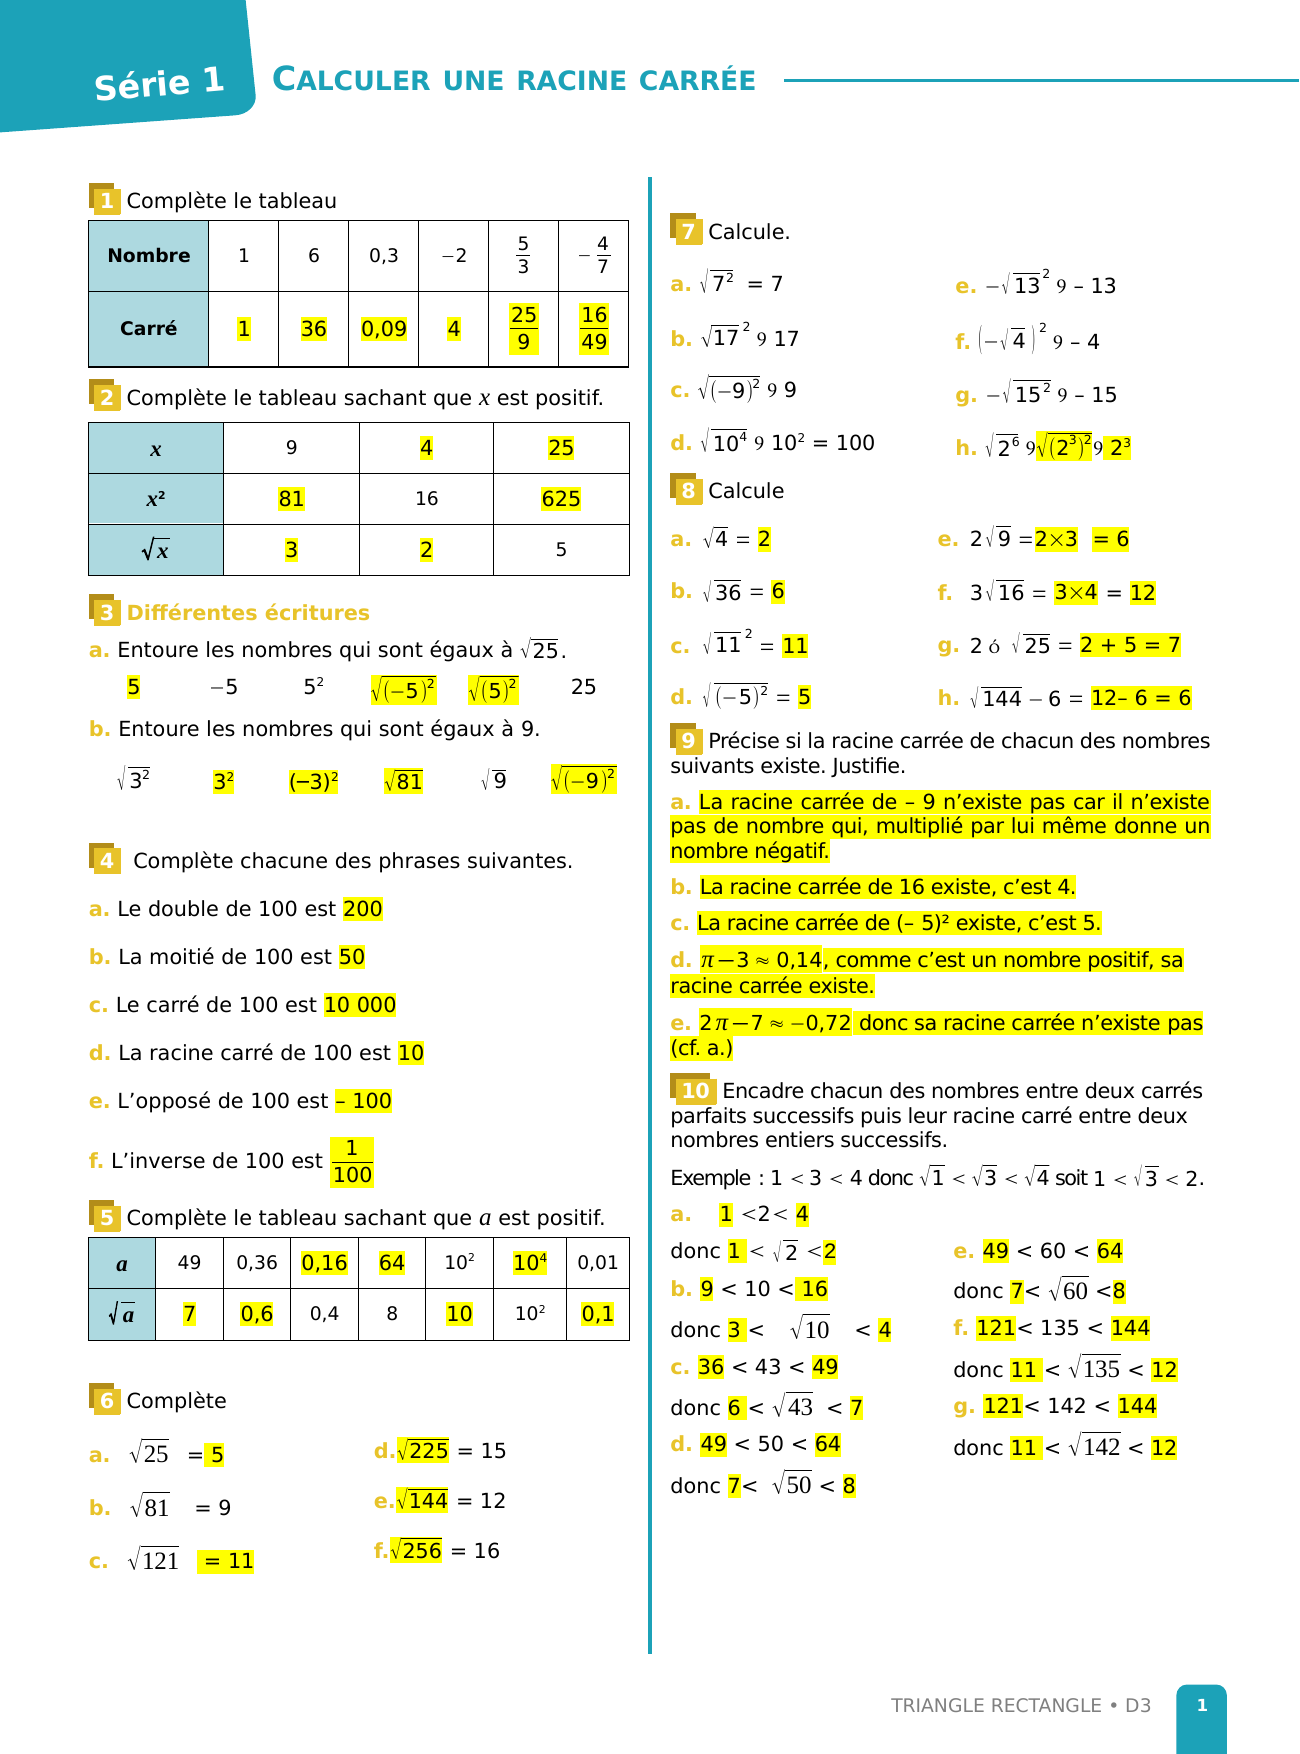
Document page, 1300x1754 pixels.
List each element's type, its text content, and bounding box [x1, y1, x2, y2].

table_header 102 [426, 1238, 493, 1288]
table_cell [489, 292, 558, 366]
subtitle = 5 [88, 1437, 344, 1467]
list 1 2 4 [670, 1202, 926, 1227]
list 32 [178, 753, 268, 794]
subtitle Calcule [696, 473, 1211, 504]
list donc 11 << 12 [953, 1430, 1209, 1460]
table_header 64 [359, 1238, 425, 1288]
list ─5 [178, 675, 268, 699]
subtitle  23 [1092, 431, 1211, 461]
table_header 1 [209, 221, 278, 291]
table_cell 3 [224, 525, 359, 575]
subtitle  – 15 [955, 379, 1211, 408]
subtitle = 11 [88, 1544, 344, 1574]
subtitle La moitié de 100 est 50 [88, 945, 339, 969]
table_cell 10 [426, 1289, 493, 1340]
table_header a [89, 1238, 155, 1288]
list 121< 135 < 144 [953, 1316, 1209, 1341]
subtitle [374, 1137, 629, 1188]
subtitle Entoure les nombres qui sont égaux à 9. [88, 717, 629, 741]
subtitle  9 [670, 374, 926, 404]
table_header 49 [156, 1238, 223, 1288]
subtitle Précise si la racine carrée de chacun des nombres suivants existe. Justifie. [670, 723, 1211, 778]
list donc 7<<8 [953, 1275, 1209, 1304]
table_cell 7 [156, 1289, 223, 1340]
subtitle = 16 [373, 1537, 390, 1563]
list donc 11 << 12 [953, 1353, 1209, 1382]
subtitle = 12 [373, 1487, 396, 1513]
subtitle  23 [955, 431, 1036, 461]
table_header Nombre [89, 221, 208, 291]
table_cell 1 [209, 292, 278, 366]
table_header [489, 221, 558, 291]
table_cell [89, 525, 223, 575]
subtitle = 15 [449, 1437, 629, 1463]
table_cell 8 [359, 1289, 425, 1340]
table_cell 625 [494, 474, 629, 523]
subtitle = 12 [448, 1487, 629, 1513]
subtitle = 9 [88, 1491, 344, 1521]
table_cell 4 [419, 292, 488, 366]
table_cell 16 [360, 474, 493, 523]
subtitle Calcule. [696, 213, 1211, 244]
subtitle La racine carré de 100 est 10 [424, 1041, 629, 1065]
list 52 [268, 675, 358, 699]
list 5 [88, 675, 127, 699]
list 49 < 60 < 64 [1009, 1239, 1097, 1263]
list 25 [538, 675, 629, 699]
table_cell 0,09 [349, 292, 418, 366]
list 49 < 60 < 64 [1123, 1239, 1209, 1263]
list Exemple : donc soit . [670, 1164, 1211, 1191]
subtitle Complète le tableau sachant que a est positif. [114, 1200, 629, 1231]
subtitle = 16 [442, 1537, 629, 1563]
table_header 0,16 [291, 1238, 358, 1288]
table_cell 2 [360, 525, 493, 575]
list 36 < 43 < 49 [670, 1355, 926, 1379]
subtitle  – 13 [955, 268, 1211, 298]
list  6 [670, 563, 887, 605]
subtitle  – 4 [955, 322, 1211, 355]
list (─3)2 [268, 753, 358, 794]
subtitle La racine carrée de (– 5)² existe, c’est 5. [1102, 911, 1211, 935]
list 9 < 10 < 16 [670, 1277, 926, 1301]
subtitle Entoure les nombres qui sont égaux à [88, 637, 629, 663]
list donc 3 < < 4 [652, 1313, 926, 1343]
list  2 + 5 = 7 [937, 617, 1211, 658]
list donc 1  2 [652, 1239, 926, 1265]
table_header x [89, 423, 223, 473]
table_header 0,36 [224, 1238, 290, 1288]
table_cell 0,4 [291, 1289, 358, 1340]
subtitle La racine carrée de 16 existe, c’est 4. [670, 875, 1211, 899]
list  12– 6 = 6 [937, 670, 1211, 711]
table_cell 0,1 [567, 1289, 629, 1340]
list donc sa racine carrée n’existe pas (cf. a.) [733, 1010, 1211, 1061]
table_cell [559, 292, 628, 366]
table_cell 0,6 [224, 1289, 290, 1340]
table_cell Carré [89, 292, 208, 366]
table_header [559, 221, 628, 291]
list donc 7< < 8 [652, 1469, 926, 1498]
subtitle Le carré de 100 est 10 000 [396, 993, 629, 1017]
list 49 < 50 < 64 [670, 1432, 926, 1457]
table_header 4 [360, 423, 493, 473]
subtitle = 15 [373, 1437, 397, 1463]
subtitle Le double de 100 est 200 [383, 897, 629, 921]
subtitle Complète chacune des phrases suivantes. [88, 842, 629, 873]
subtitle La racine carrée de – 9 n’existe pas car il n’existe pas de nombre qui, multiplié par lui même donne un nombre négatif. [670, 790, 1211, 815]
table_cell 36 [279, 292, 348, 366]
list  5 [670, 670, 887, 711]
table_header 25 [494, 423, 629, 473]
subtitle La racine carrée de (– 5)² existe, c’est 5. [670, 911, 914, 935]
list  = 6 [937, 516, 1211, 552]
list Encadre chacun des nombres entre deux carrés parfaits successifs puis leur racine carré entre deux nombres entiers successifs. [670, 1073, 1211, 1152]
list donc 6 < < 7 [652, 1391, 926, 1421]
subtitle Le carré de 100 est 10 000 [88, 993, 324, 1017]
list , comme c’est un nombre positif, sa racine carrée existe. [670, 947, 1211, 998]
subtitle  17 [670, 321, 926, 351]
subtitle L’opposé de 100 est – 100 [88, 1089, 335, 1113]
table_cell 81 [224, 474, 359, 523]
table_header ─2 [419, 221, 488, 291]
table_header 9 [224, 423, 359, 473]
subtitle L’inverse de 100 est [88, 1137, 330, 1188]
table_cell 5 [494, 525, 629, 575]
table_header 0,01 [567, 1238, 629, 1288]
table_cell [89, 1289, 155, 1340]
subtitle Complète le tableau [114, 183, 629, 214]
subtitle La racine carrée de (– 5)² existe, c’est 5. [921, 911, 1058, 935]
subtitle Le double de 100 est 200 [88, 897, 343, 921]
list 5 [140, 675, 178, 699]
table_header 0,3 [349, 221, 418, 291]
subtitle = 7 [670, 268, 926, 297]
subtitle  102 = 100 [670, 428, 926, 457]
list  = 12 [937, 563, 1211, 605]
list  2 [670, 516, 887, 552]
list 49 < 60 < 64 [953, 1239, 983, 1263]
list Complète le tableau sachant que x est positif. [114, 379, 629, 410]
subtitle La racine carrée de – 9 n’existe pas car il n’existe pas de nombre qui, multiplié par lui même donne un nombre négatif. [830, 839, 1211, 863]
table_cell x2 [89, 474, 223, 523]
table_header 104 [494, 1238, 566, 1288]
subtitle [88, 1383, 94, 1414]
subtitle La racine carré de 100 est 10 [88, 1041, 398, 1065]
subtitle La moitié de 100 est 50 [365, 945, 629, 969]
subtitle Différentes écritures [114, 594, 629, 625]
list  11 [670, 617, 887, 658]
table_cell 102 [494, 1289, 566, 1340]
table_header 6 [279, 221, 348, 291]
subtitle L’opposé de 100 est – 100 [392, 1089, 629, 1113]
subtitle Complète [114, 1383, 629, 1414]
list 121< 142 < 144 [953, 1394, 1209, 1418]
